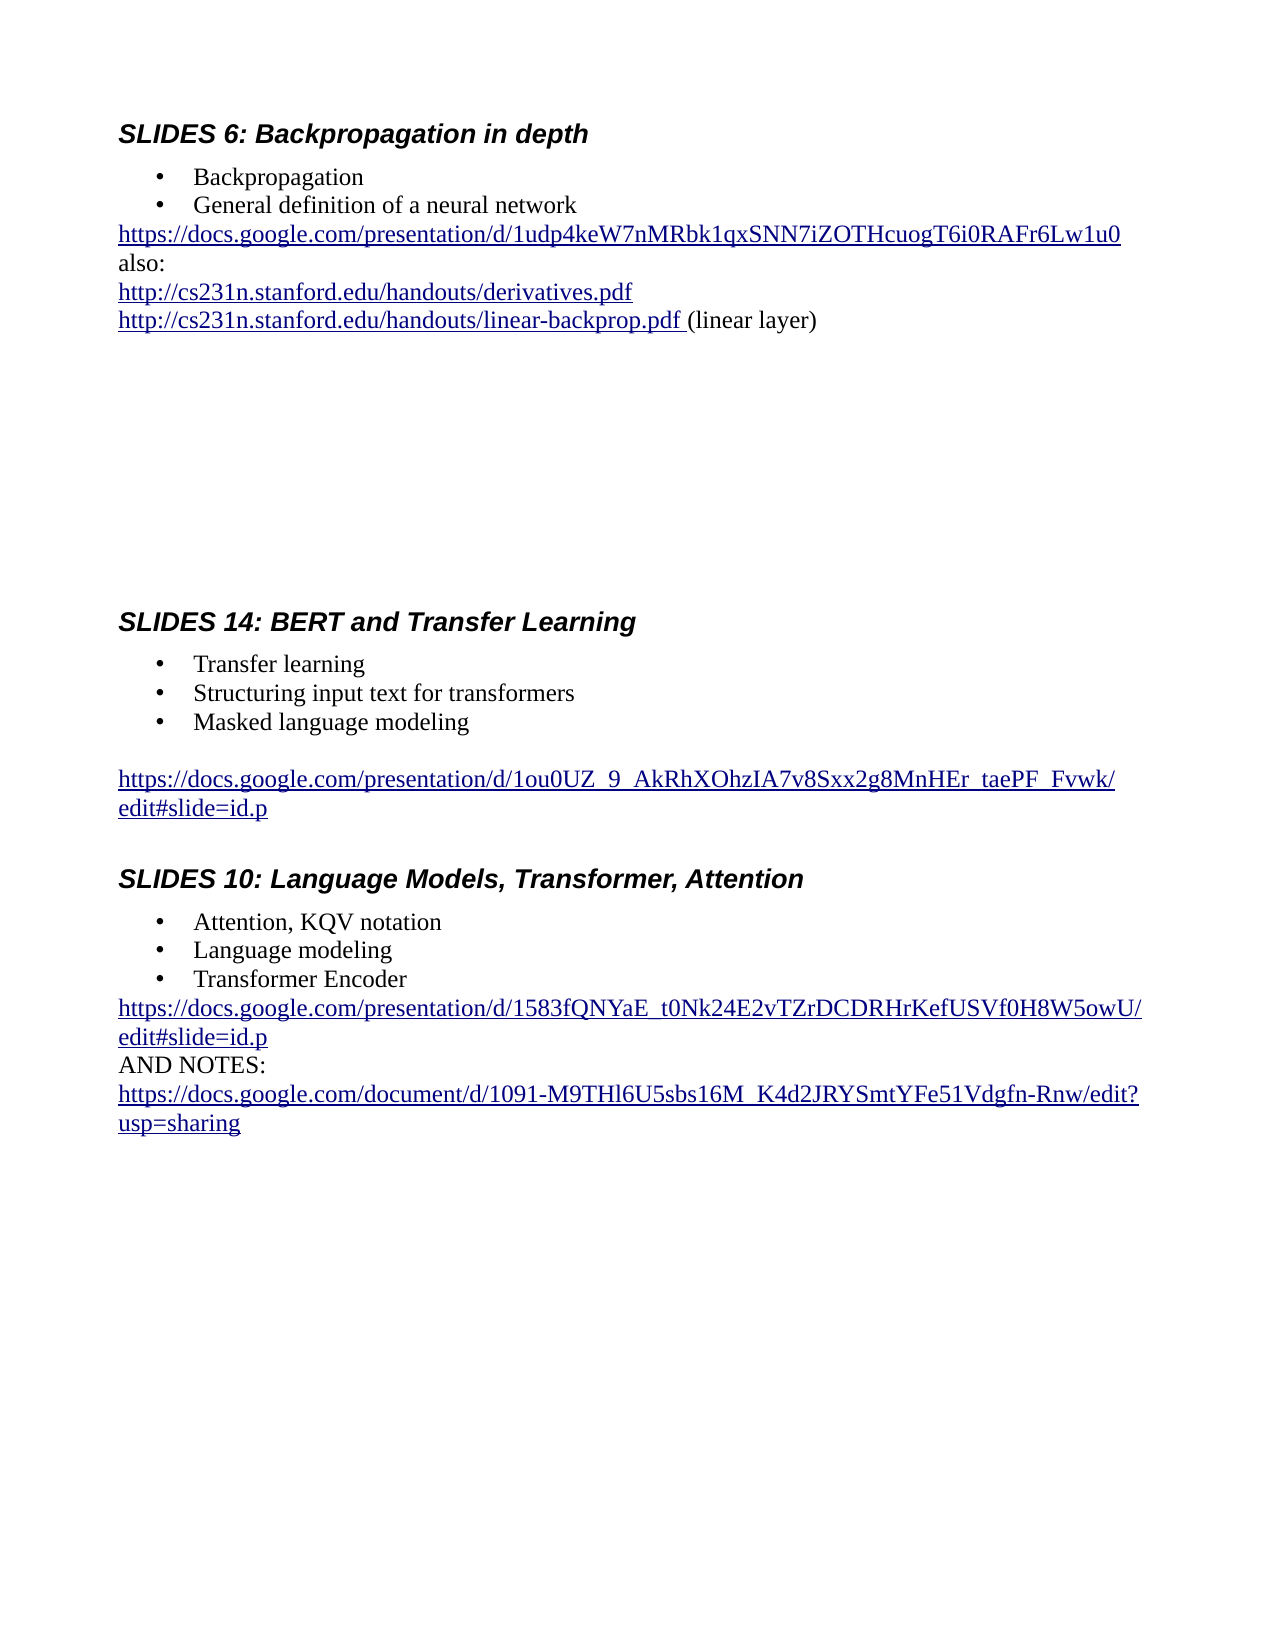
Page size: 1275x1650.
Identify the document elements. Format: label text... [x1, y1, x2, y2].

subtitle SLIDES 14: BERT and Transfer Learning [118, 606, 1157, 637]
text http://cs231n.stanford.edu/handouts/linear-backprop.pdf (linear layer) [118, 306, 1157, 334]
text https://docs.google.com/presentation/d/1583fQNYaE_t0Nk24E2vTZrDCDRHrKefUSVf0H8W5owU/edit#slide=id.p [118, 993, 1157, 1051]
list Attention, KQV notation [156, 907, 1157, 936]
subtitle SLIDES 10: Language Models, Transformer, Attention [118, 863, 1157, 894]
list Backpropagation [156, 162, 1157, 191]
subtitle SLIDES 6: Backpropagation in depth [118, 118, 1157, 149]
text AND NOTES: [118, 1051, 1157, 1079]
text http://cs231n.stanford.edu/handouts/derivatives.pdf [118, 277, 1157, 306]
text also: [118, 248, 1157, 277]
list General definition of a neural network [156, 191, 1157, 219]
list Structuring input text for transformers [156, 678, 1157, 707]
text https://docs.google.com/document/d/1091-M9THl6U5sbs16M_K4d2JRYSmtYFe51Vdgfn-Rnw/edit?usp=sharing [118, 1079, 1157, 1137]
list Masked language modeling [156, 707, 1157, 736]
text https://docs.google.com/presentation/d/1ou0UZ_9_AkRhXOhzIA7v8Sxx2g8MnHEr_taePF_Fvwk/edit#slide=id.p [118, 764, 1157, 822]
text https://docs.google.com/presentation/d/1udp4keW7nMRbk1qxSNN7iZOTHcuogT6i0RAFr6Lw1u0 [118, 219, 1157, 248]
list Transformer Encoder [156, 964, 1157, 993]
list Language modeling [156, 936, 1157, 964]
list Transfer learning [156, 649, 1157, 678]
